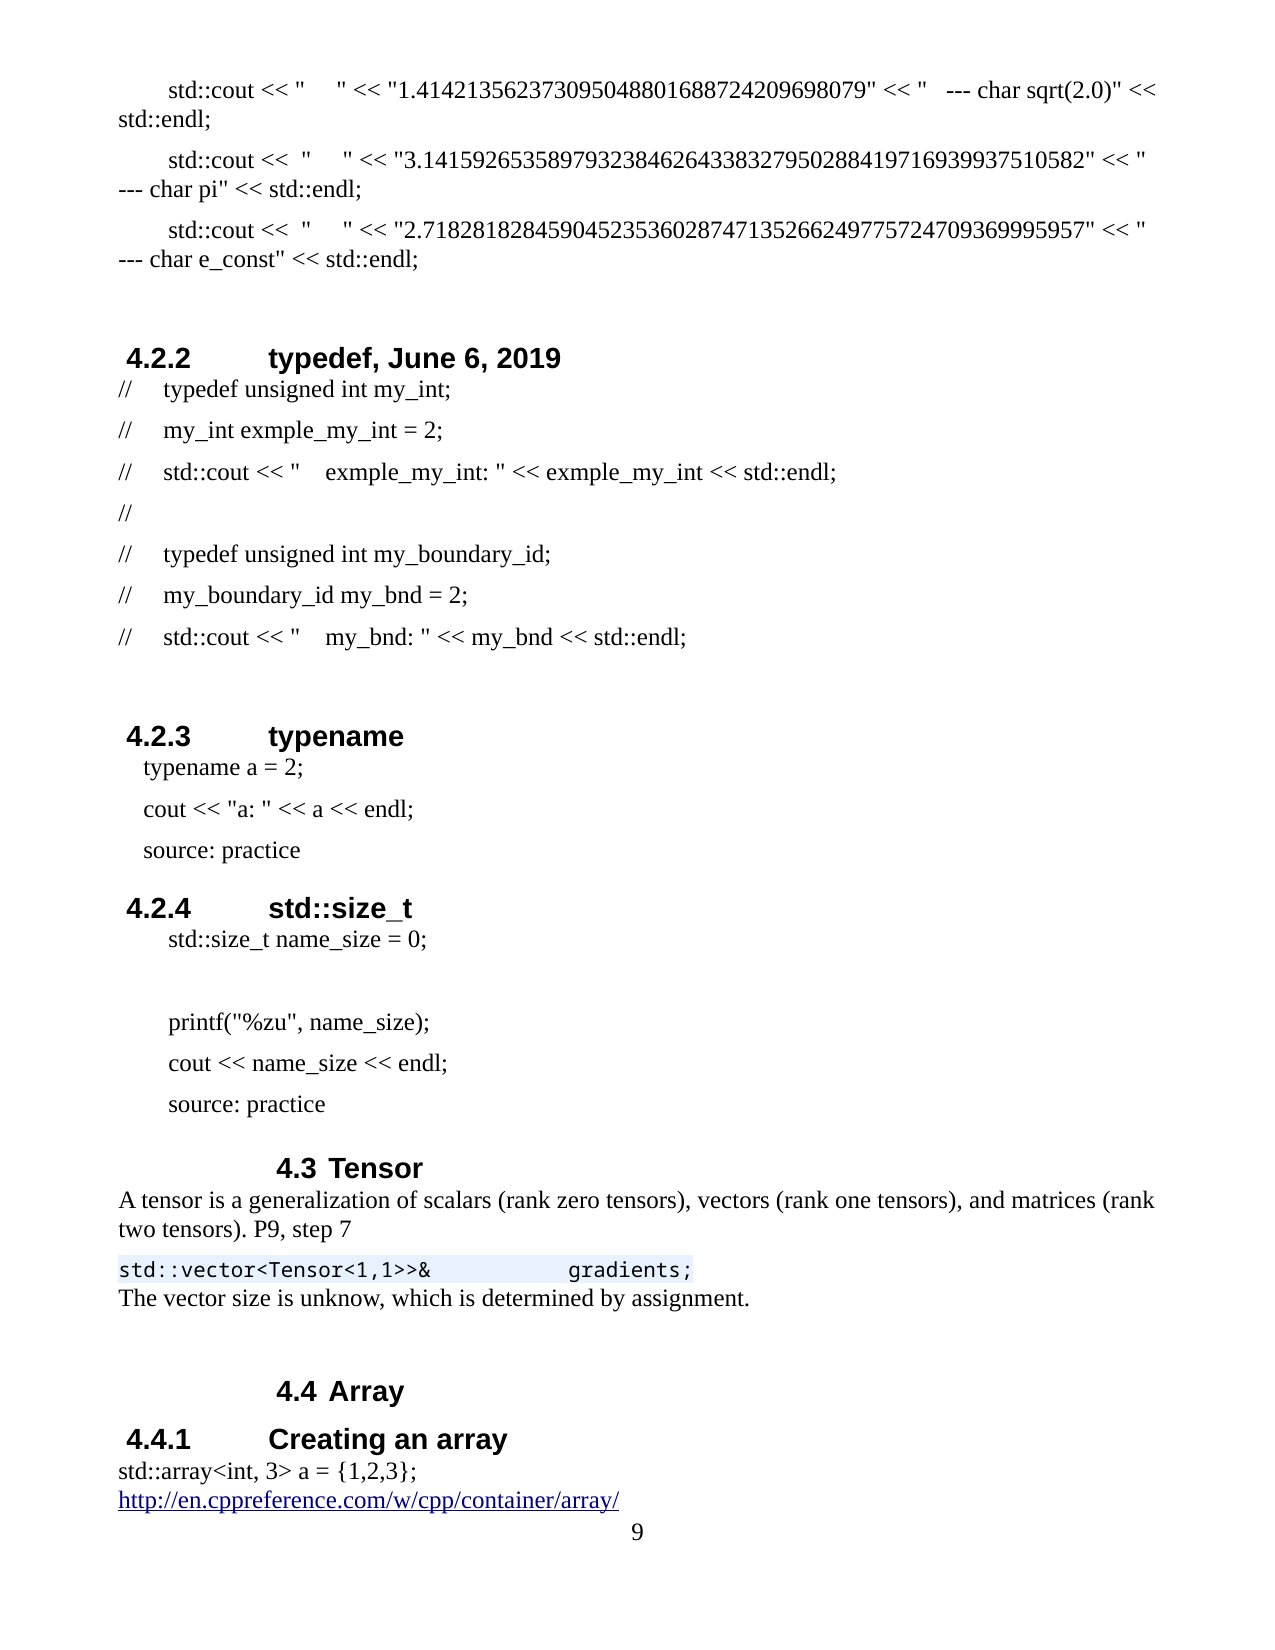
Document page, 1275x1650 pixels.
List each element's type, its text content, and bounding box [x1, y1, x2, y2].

text typename a = 2; [118, 752, 1157, 781]
text A tensor is a generalization of scalars (rank zero tensors), vectors (rank one tensors), and matrices (rank two tensors). P9, step 7 [118, 1185, 1157, 1242]
text std::vector<Tensor<1,1>>& gradients; [118, 1255, 1157, 1283]
text std::size_t name_size = 0; [118, 924, 1157, 953]
text cout << name_size << endl; [118, 1048, 1157, 1077]
subtitle typedef, June 6, 2019 [118, 341, 1157, 374]
text // typedef unsigned int my_int; [118, 374, 1157, 403]
text std::array<int, 3> a = {1,2,3}; [118, 1456, 1157, 1485]
text std::cout << " " << "3.14159265358979323846264338327950288419716939937510582" << " --- char pi" << std::endl; [118, 145, 1157, 202]
text source: practice [118, 835, 1157, 864]
subtitle Tensor [268, 1151, 1157, 1185]
text // my_boundary_id my_bnd = 2; [118, 581, 1157, 609]
text // my_int exmple_my_int = 2; [118, 416, 1157, 444]
text // std::cout << " my_bnd: " << my_bnd << std::endl; [118, 622, 1157, 651]
text std::cout << " " << "2.71828182845904523536028747135266249775724709369995957" << " --- char e_const" << std::endl; [118, 215, 1157, 272]
text // [118, 498, 1157, 527]
subtitle std::size_t [118, 891, 1157, 924]
text std::cout << " " << "1.414213562373095048801688724209698079" << " --- char sqrt(2.0)" << std::endl; [118, 75, 1157, 132]
subtitle typename [118, 719, 1157, 752]
text source: practice [118, 1089, 1157, 1118]
text // std::cout << " exmple_my_int: " << exmple_my_int << std::endl; [118, 457, 1157, 486]
text // typedef unsigned int my_boundary_id; [118, 539, 1157, 568]
text The vector size is unknow, which is determined by assignment. [118, 1283, 1157, 1312]
text printf("%zu", name_size); [118, 1007, 1157, 1036]
subtitle Creating an array [118, 1422, 1157, 1456]
text http://en.cppreference.com/w/cpp/container/array/ [118, 1485, 1157, 1513]
text cout << "a: " << a << endl; [118, 794, 1157, 822]
subtitle Array [268, 1374, 1157, 1408]
